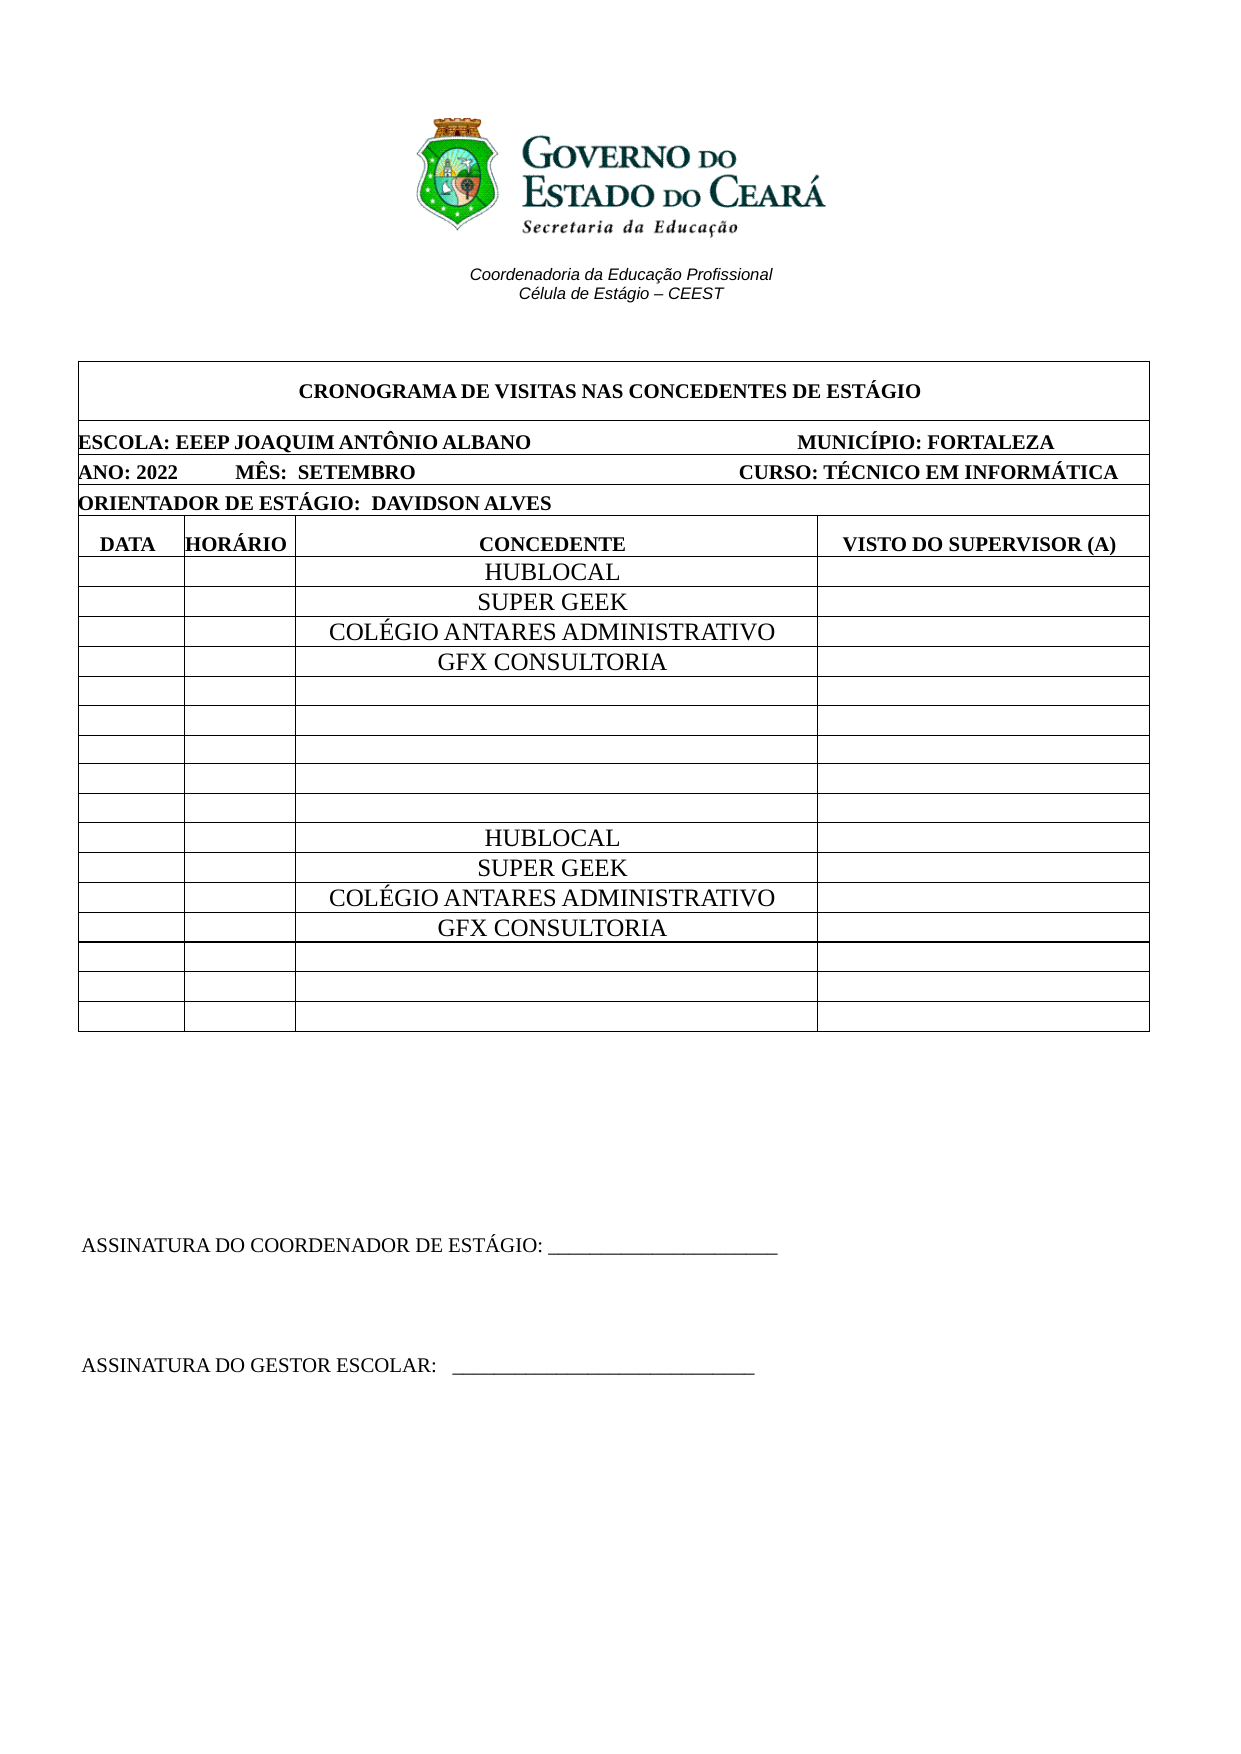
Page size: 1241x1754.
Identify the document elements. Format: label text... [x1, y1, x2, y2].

table_cell HUBLOCAL [296, 557, 817, 586]
table_cell [818, 913, 1149, 941]
table_cell [296, 972, 817, 1001]
table_cell [185, 677, 295, 705]
table_cell [185, 883, 295, 912]
table_cell [296, 736, 817, 763]
table_cell [296, 943, 817, 971]
table_cell GFX CONSULTORIA [296, 647, 817, 676]
table_cell [818, 764, 1149, 792]
text Célula de Estágio – CEEST [73, 284, 1169, 303]
table_cell VISTO DO SUPERVISOR (A) [818, 516, 1149, 556]
table_cell [185, 913, 295, 941]
table_cell [79, 587, 184, 616]
table_cell [296, 794, 817, 822]
table_cell [818, 972, 1149, 1001]
table_cell [185, 972, 295, 1001]
table_cell [79, 736, 184, 763]
table_cell [296, 706, 817, 735]
table_cell SUPER GEEK [296, 587, 817, 616]
table_cell [818, 1002, 1149, 1031]
table_cell [818, 883, 1149, 912]
table_cell [818, 853, 1149, 882]
table_cell [185, 617, 295, 646]
table_cell [818, 706, 1149, 735]
table_cell [818, 557, 1149, 586]
table_cell [79, 1002, 184, 1031]
text ASSINATURA DO COORDENADOR DE ESTÁGIO: ______________________ [81, 1233, 1169, 1257]
table_cell GFX CONSULTORIA [296, 913, 817, 941]
table_cell [79, 883, 184, 912]
table_cell ESCOLA: EEEP JOAQUIM ANTÔNIO ALBANO MUNICÍPIO: FORTALEZA [79, 421, 1149, 454]
table_cell [185, 587, 295, 616]
table_cell HUBLOCAL [296, 823, 817, 852]
table_cell [79, 677, 184, 705]
table_cell [185, 794, 295, 822]
table_cell [185, 943, 295, 971]
table_cell [296, 764, 817, 792]
table_cell CONCEDENTE [296, 516, 817, 556]
table_cell [818, 587, 1149, 616]
picture [416, 118, 826, 238]
table_cell [818, 823, 1149, 852]
table_cell [818, 736, 1149, 763]
table_cell [185, 1002, 295, 1031]
table_cell [296, 1002, 817, 1031]
table_cell [79, 823, 184, 852]
table_cell [185, 823, 295, 852]
table_cell [79, 943, 184, 971]
text ASSINATURA DO GESTOR ESCOLAR: _____________________________ [81, 1353, 1169, 1377]
table_cell COLÉGIO ANTARES ADMINISTRATIVO [296, 617, 817, 646]
table_cell [79, 764, 184, 792]
text Coordenadoria da Educação Profissional [73, 265, 1169, 284]
table_cell ANO: 2022 MÊS: SETEMBRO CURSO: TÉCNICO EM INFORMÁTICA [79, 455, 1149, 484]
table_cell SUPER GEEK [296, 853, 817, 882]
table_cell [185, 736, 295, 763]
table_cell [185, 706, 295, 735]
table_cell [79, 557, 184, 586]
table_cell [185, 764, 295, 792]
table_cell [79, 794, 184, 822]
table_cell ORIENTADOR DE ESTÁGIO: DAVIDSON ALVES [79, 485, 1149, 515]
table_cell [818, 617, 1149, 646]
table_cell [818, 794, 1149, 822]
table_cell [818, 677, 1149, 705]
table_cell [818, 943, 1149, 971]
table_cell [818, 647, 1149, 676]
table_cell [79, 617, 184, 646]
table_cell [296, 677, 817, 705]
table_cell [79, 853, 184, 882]
table_cell [185, 557, 295, 586]
table_header CRONOGRAMA DE VISITAS NAS CONCEDENTES DE ESTÁGIO [79, 362, 1149, 420]
table_cell [185, 647, 295, 676]
table_cell [79, 706, 184, 735]
table_cell [79, 972, 184, 1001]
table_cell COLÉGIO ANTARES ADMINISTRATIVO [296, 883, 817, 912]
table_cell [79, 913, 184, 941]
table_cell HORÁRIO [185, 516, 295, 556]
table_cell DATA [79, 516, 184, 556]
table_cell [185, 853, 295, 882]
table_cell [79, 647, 184, 676]
